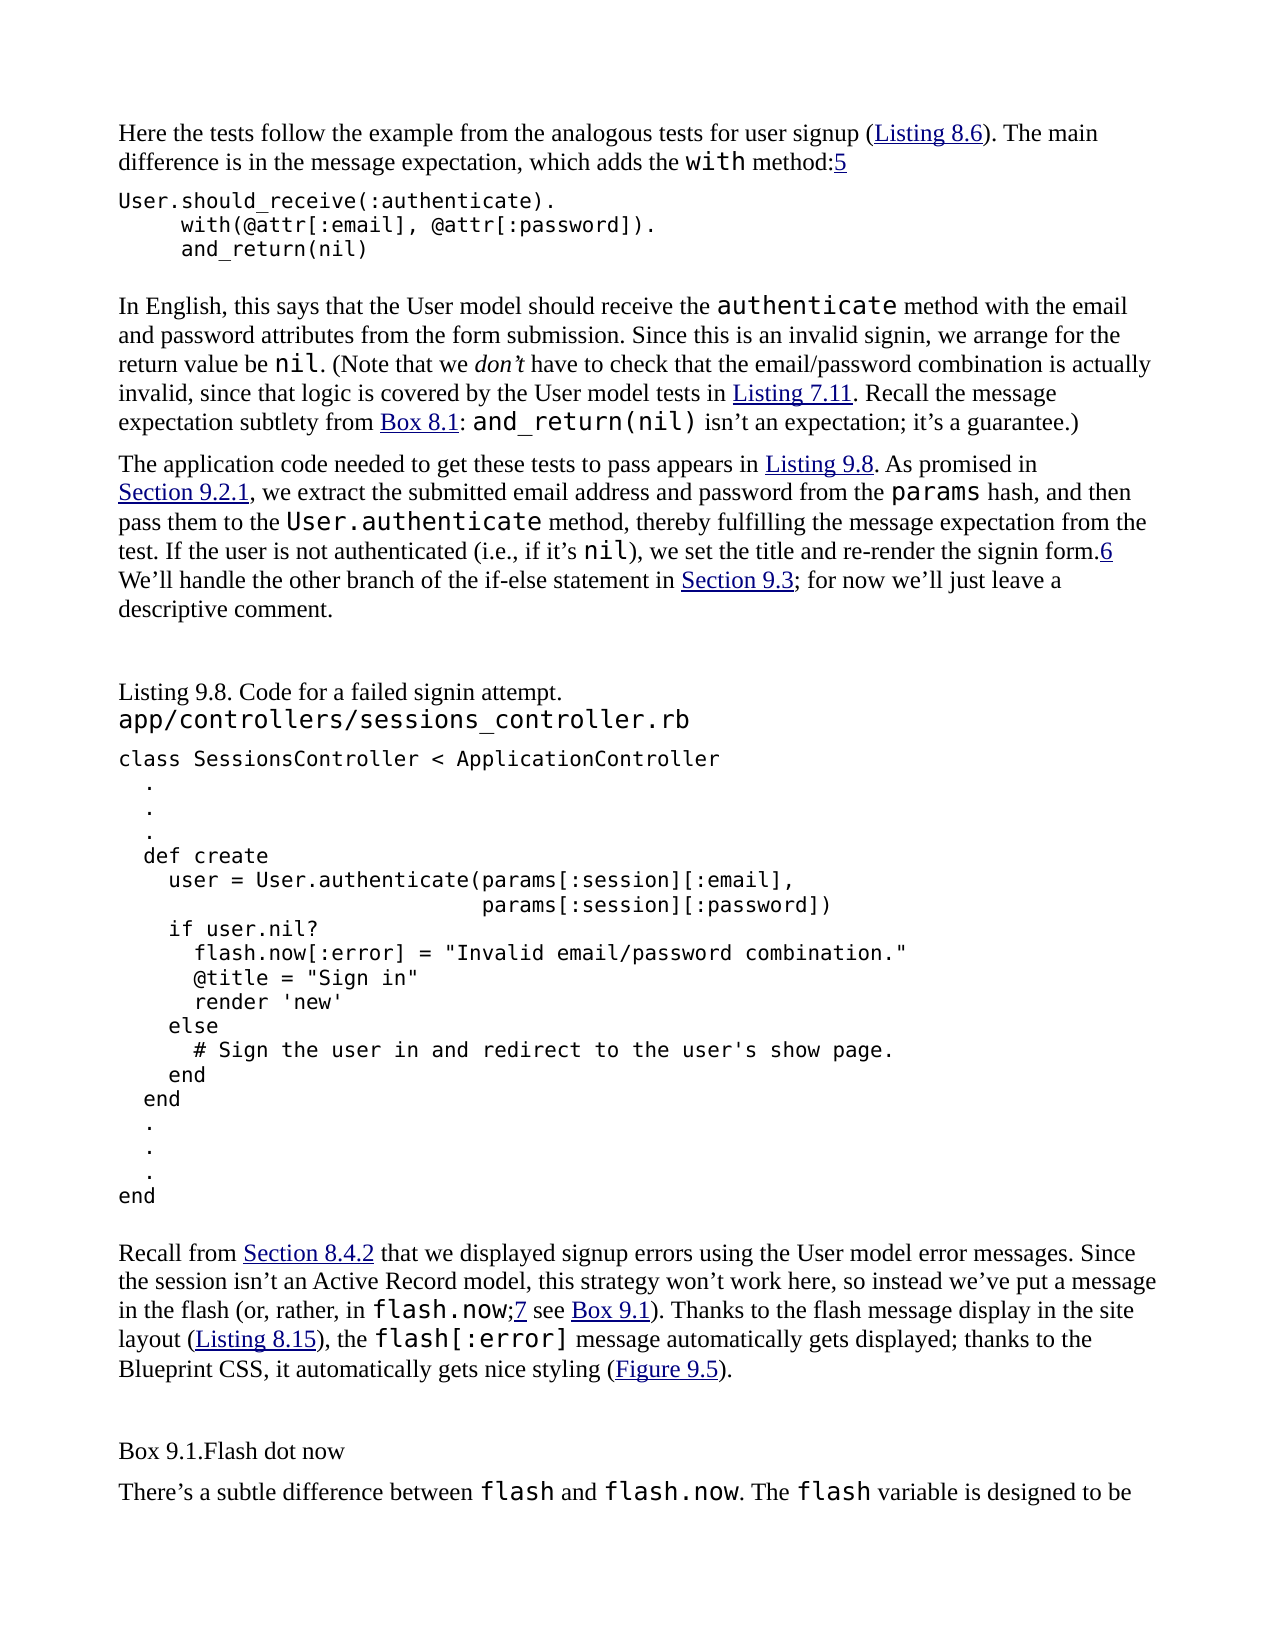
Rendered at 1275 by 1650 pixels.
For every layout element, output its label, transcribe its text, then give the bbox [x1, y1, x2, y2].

text end [118, 1184, 1157, 1208]
text . [118, 1135, 1157, 1160]
text # Sign the user in and redirect to the user's show page. [118, 1038, 1157, 1063]
text . [118, 771, 1157, 796]
text There’s a subtle difference between flash and flash.now. The flash variable is designed to be [118, 1477, 1157, 1507]
text In English, this says that the User model should receive the authenticate method with the email and password attributes from the form submission. Since this is an invalid signin, we arrange for the return value be nil. (Note that we don’t have to check that the email/password combination is actually invalid, since that logic is covered by the User model tests in Listing 7.11. Recall the message expectation subtlety from Box 8.1: and_return(nil) isn’t an expectation; it’s a guarantee.) [118, 291, 1157, 436]
text Recall from Section 8.4.2 that we displayed signup errors using the User model error messages. Since the session isn’t an Active Record model, this strategy won’t work here, so instead we’ve put a message in the flash (or, rather, in flash.now;7 see Box 9.1). Thanks to the flash message display in the site layout (Listing 8.15), the flash[:error] message automatically gets displayed; thanks to the Blueprint CSS, it automatically gets nice styling (Figure 9.5). [118, 1238, 1157, 1382]
text if user.nil? [118, 917, 1157, 941]
text end [118, 1063, 1157, 1087]
text else [118, 1014, 1157, 1038]
text user = User.authenticate(params[:session][:email], [118, 868, 1157, 893]
text render 'new' [118, 990, 1157, 1014]
text Box 9.1.Flash dot now [118, 1436, 1157, 1465]
text def create [118, 844, 1157, 868]
text . [118, 820, 1157, 844]
text end [118, 1087, 1157, 1111]
text and_return(nil) [118, 237, 1157, 261]
text . [118, 796, 1157, 820]
text Listing 9.8. Code for a failed signin attempt. app/controllers/sessions_controller.rb [118, 677, 1157, 734]
text with(@attr[:email], @attr[:password]). [118, 213, 1157, 237]
text . [118, 1160, 1157, 1184]
text class SessionsController < ApplicationController [118, 747, 1157, 771]
text . [118, 1111, 1157, 1135]
text User.should_receive(:authenticate). [118, 189, 1157, 213]
text params[:session][:password]) [118, 893, 1157, 917]
text @title = "Sign in" [118, 966, 1157, 990]
text flash.now[:error] = "Invalid email/password combination." [118, 941, 1157, 966]
text The application code needed to get these tests to pass appears in Listing 9.8. As promised in Section 9.2.1, we extract the submitted email address and password from the params hash, and then pass them to the User.authenticate method, thereby fulfilling the message expectation from the test. If the user is not authenticated (i.e., if it’s nil), we set the title and re-render the signin form.6 We’ll handle the other branch of the if-else statement in Section 9.3; for now we’ll just leave a descriptive comment. [118, 449, 1157, 623]
text Here the tests follow the example from the analogous tests for user signup (Listing 8.6). The main difference is in the message expectation, which adds the with method:5 [118, 118, 1157, 176]
